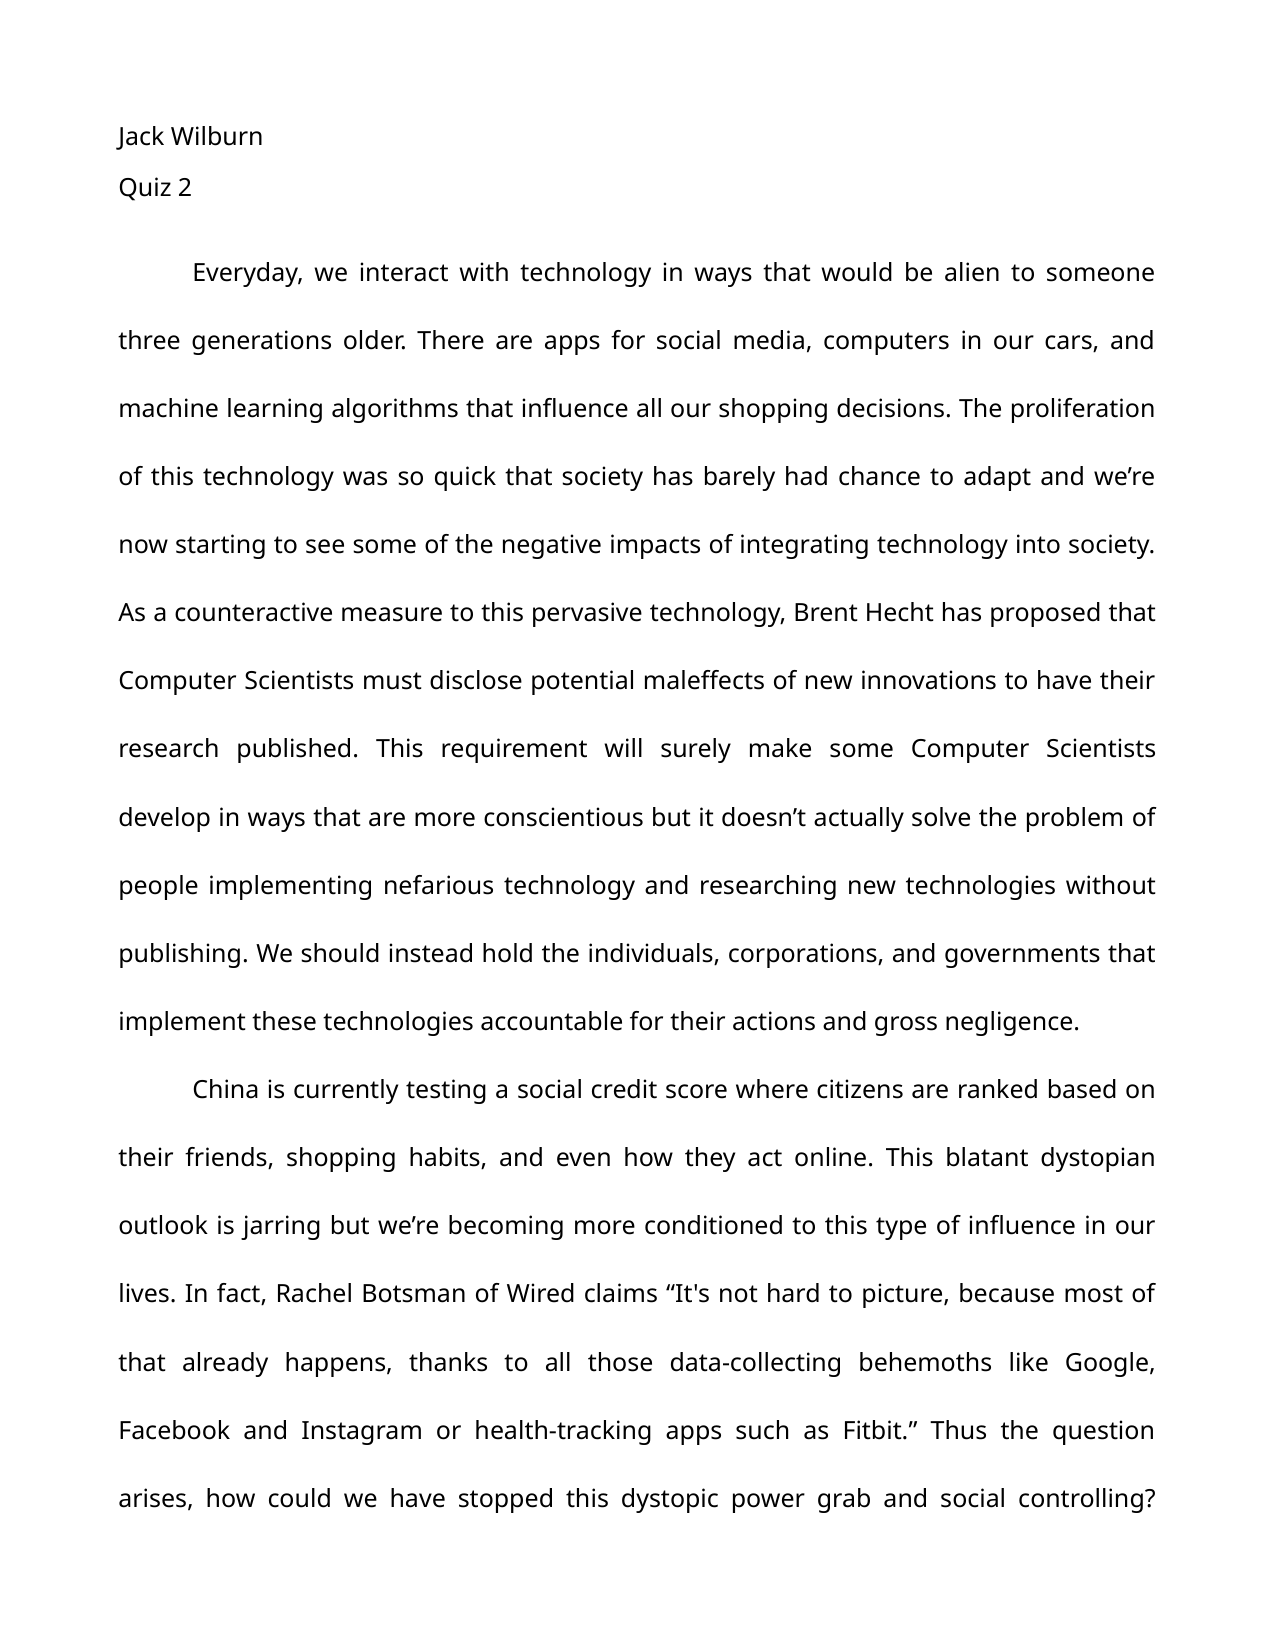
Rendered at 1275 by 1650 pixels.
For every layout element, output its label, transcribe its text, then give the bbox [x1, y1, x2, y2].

text Quiz 2 [118, 169, 1157, 203]
text China is currently testing a social credit score where citizens are ranked based on their friends, shopping habits, and even how they act online. This blatant dystopian outlook is jarring but we’re becoming more conditioned to this type of influence in our lives. In fact, Rachel Botsman of Wired claims “It's not hard to picture, because most of that already happens, thanks to all those data-collecting behemoths like Google, Facebook and Instagram or health-tracking apps such as Fitbit.” Thus the question arises, how could we have stopped this dystopic power grab and social controlling? [118, 1072, 1157, 1514]
text Jack Wilburn [118, 118, 1157, 152]
text Everyday, we interact with technology in ways that would be alien to someone three generations older. There are apps for social media, computers in our cars, and machine learning algorithms that influence all our shopping decisions. The proliferation of this technology was so quick that society has barely had chance to adapt and we’re now starting to see some of the negative impacts of integrating technology into society. As a counteractive measure to this pervasive technology, Brent Hecht has proposed that Computer Scientists must disclose potential maleffects of new innovations to have their research published. This requirement will surely make some Computer Scientists develop in ways that are more conscientious but it doesn’t actually solve the problem of people implementing nefarious technology and researching new technologies without publishing. We should instead hold the individuals, corporations, and governments that implement these technologies accountable for their actions and gross negligence. [118, 254, 1157, 1038]
